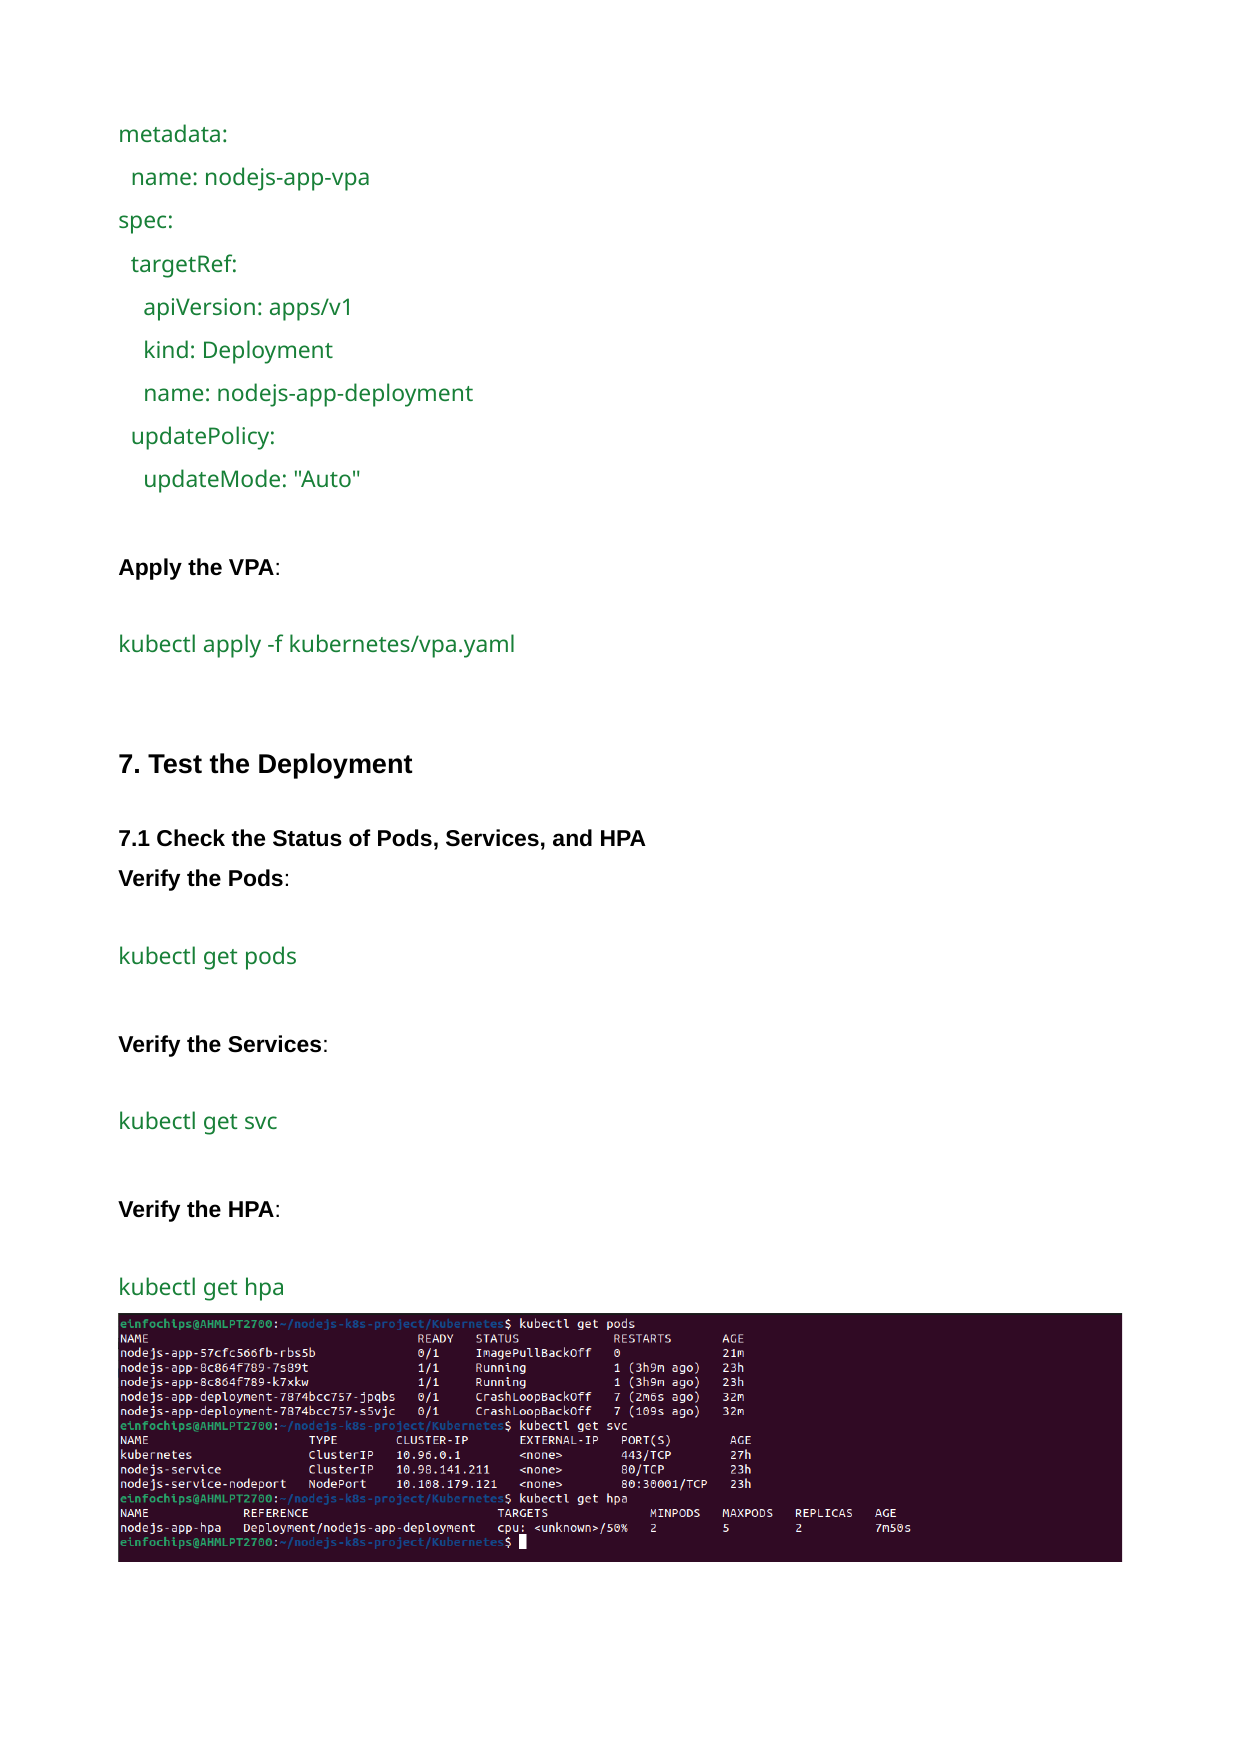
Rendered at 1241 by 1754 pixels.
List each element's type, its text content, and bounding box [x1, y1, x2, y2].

text Verify the Services: kubectl get svc [118, 1031, 1122, 1136]
text spec: [118, 204, 1122, 236]
picture [118, 1313, 1123, 1562]
text updateMode: "Auto" [118, 463, 1122, 494]
text Apply the VPA: kubectl apply -f kubernetes/vpa.yaml [118, 554, 1122, 660]
subtitle 7.1 Check the Status of Pods, Services, and HPA [118, 825, 1122, 851]
text name: nodejs-app-vpa [118, 161, 1122, 192]
text Verify the HPA: kubectl get hpa [118, 1196, 1122, 1302]
text kind: Deployment [118, 334, 1122, 365]
text updatePolicy: [118, 420, 1122, 451]
text targetRef: [118, 247, 1122, 279]
text name: nodejs-app-deployment [118, 377, 1122, 408]
text Verify the Pods: kubectl get pods [118, 865, 1122, 971]
text apiVersion: apps/v1 [118, 291, 1122, 322]
text metadata: [118, 118, 1122, 149]
subtitle 7. Test the Deployment [118, 748, 1122, 779]
